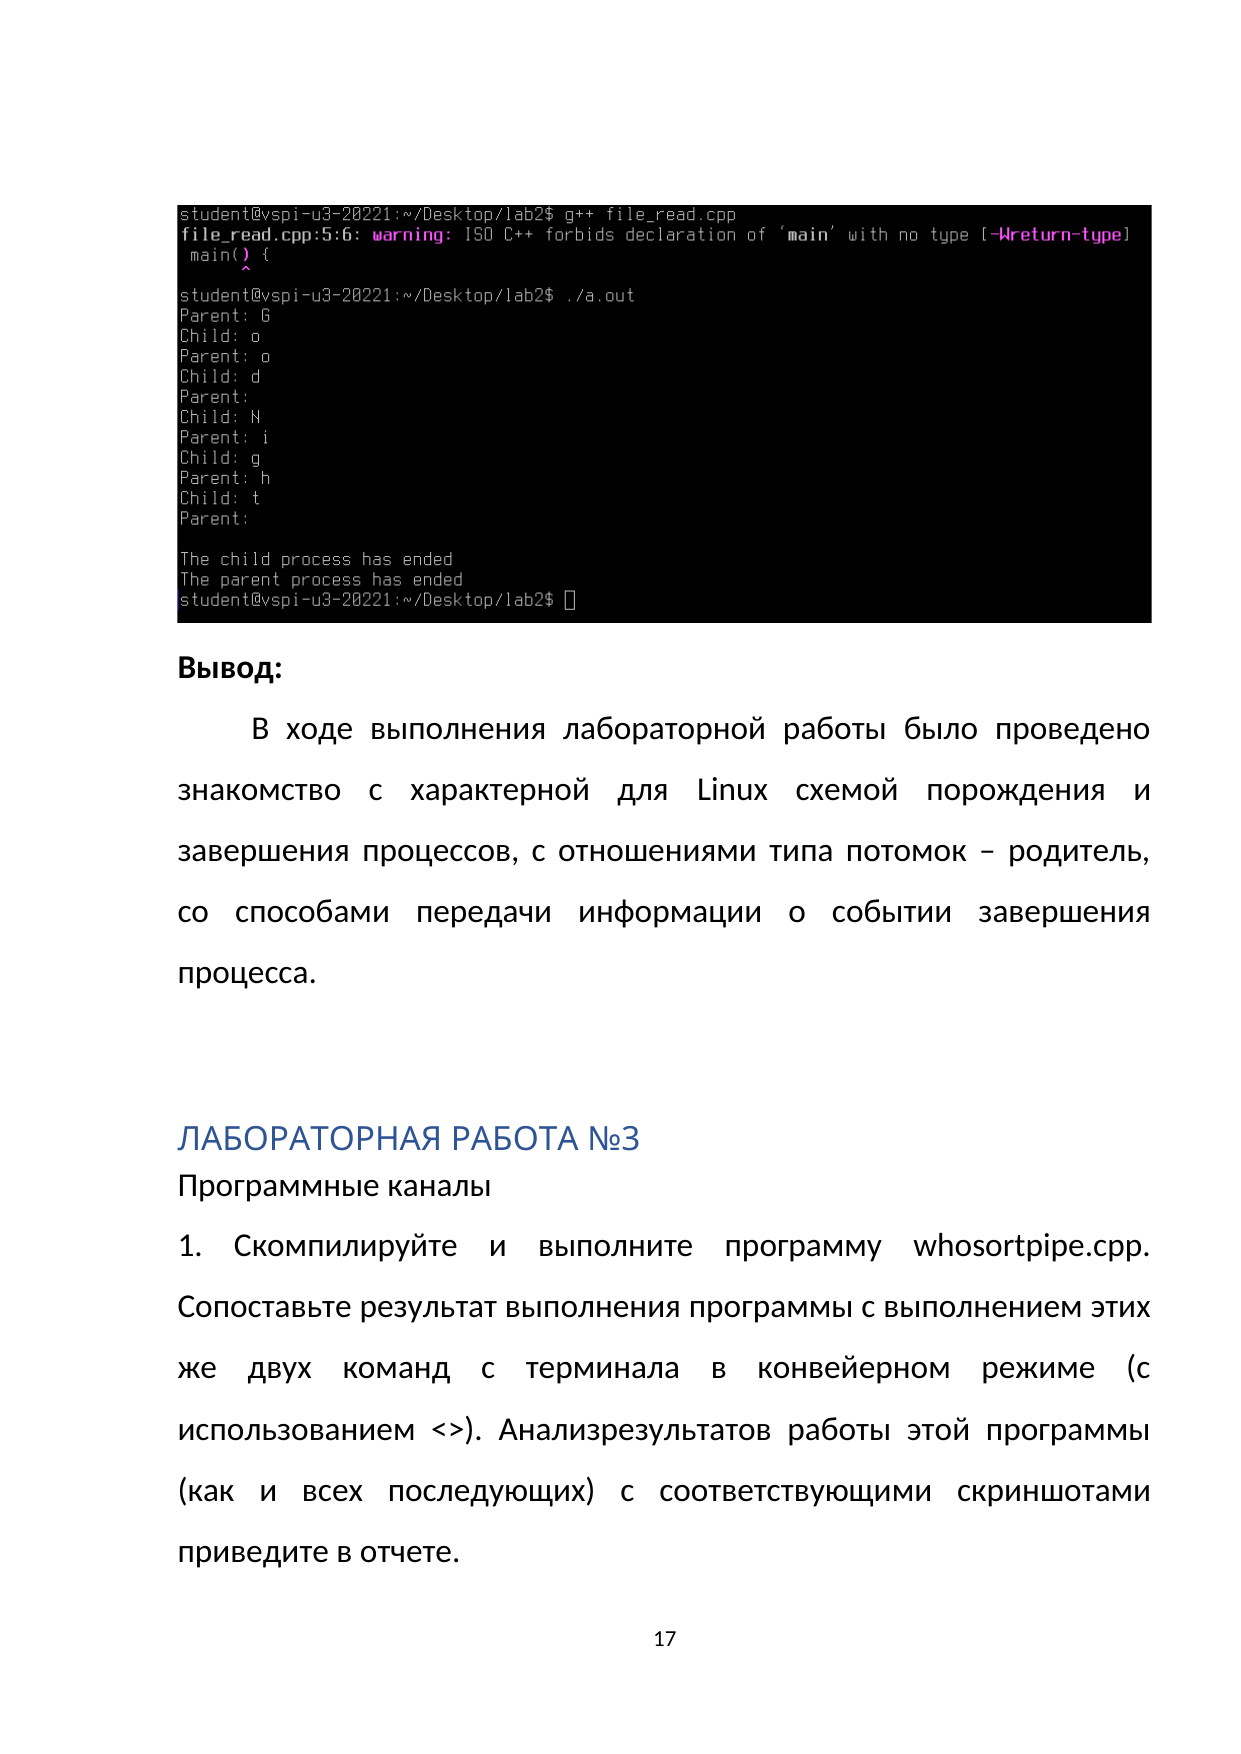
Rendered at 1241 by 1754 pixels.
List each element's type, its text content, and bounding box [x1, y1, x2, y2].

text 1. Скомпилируйте и выполните программу whosortpipe.cpp. Сопоставьте результат выполнения программы с выполнением этих же двух команд с терминала в конвейерном режиме (с использованием <>). Анализрезультатов работы этой программы (как и всех последующих) с соответствующими скриншотами приведите в отчете. [177, 1224, 1152, 1570]
picture [177, 205, 1152, 623]
text Программные каналы [177, 1164, 1152, 1204]
subtitle ЛАБОРАТОРНАЯ РАБОТА №3 [177, 1115, 1152, 1160]
text В ходе выполнения лабораторной работы было проведено знакомство с характерной для Linux схемой порождения и завершения процессов, с отношениями типа потомок – родитель, со способами передачи информации о событии завершения процесса. [177, 707, 1152, 992]
text Вывод: [177, 623, 1152, 687]
